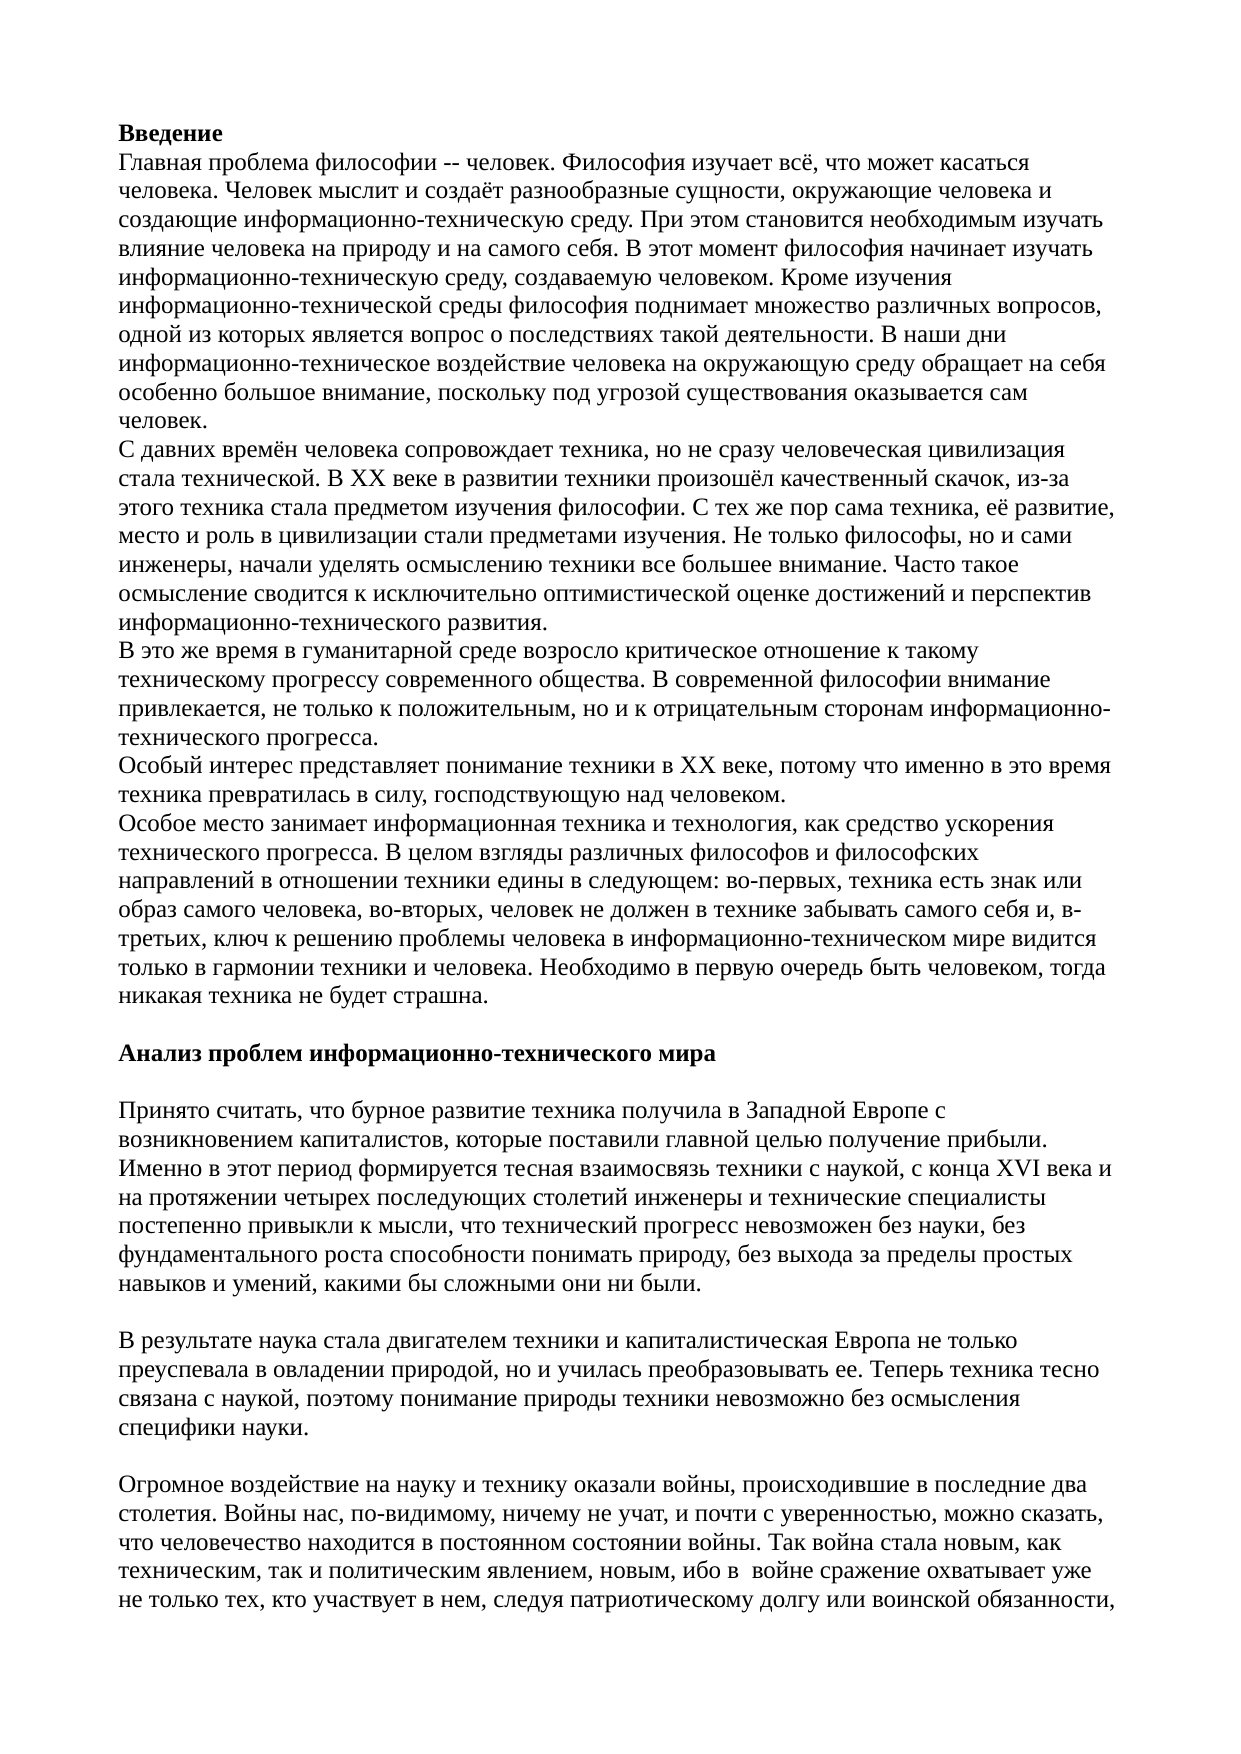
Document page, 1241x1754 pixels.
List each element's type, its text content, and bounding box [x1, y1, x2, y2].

text Принято считать, что бурное развитие техника получила в Западной Европе с возникновением капиталистов, которые поставили главной целью получение прибыли. Именно в этот период формируется тесная взаимосвязь техники с наукой, с конца ХVI века и на протяжении четырех последующих столетий инженеры и технические специалисты постепенно привыкли к мысли, что технический прогресс невозможен без науки, без фундаментального роста способности понимать природу, без выхода за пределы простых навыков и умений, какими бы сложными они ни были. [118, 1096, 1122, 1297]
text В результате наука стала двигателем техники и капиталистическая Европа не только преуспевала в овладении природой, но и училась преобразовывать ее. Теперь техника тесно связана с наукой, поэтому понимание природы техники невозможно без осмысления специфики науки. [118, 1326, 1122, 1441]
text В это же время в гуманитарной среде возросло критическое отношение к такому техническому прогрессу современного общества. В современной философии внимание привлекается, не только к положительным, но и к отрицательным сторонам информационно-технического прогресса. [118, 636, 1122, 751]
text Особое место занимает информационная техника и технология, как средство ускорения технического прогресса. В целом взгляды различных философов и философских направлений в отношении техники едины в следующем: во-первых, техника есть знак или образ самого человека, во-вторых, человек не должен в технике забывать самого себя и, в-третьих, ключ к решению проблемы человека в информационно-техническом мире видится только в гармонии техники и человека. Необходимо в первую очередь быть человеком, тогда никакая техника не будет страшна. [118, 808, 1122, 1009]
text С давних времён человека сопровождает техника, но не сразу человеческая цивилизация стала технической. В ХХ веке в развитии техники произошёл качественный скачок, из-за этого техника стала предметом изучения философии. С тех же пор сама техника, её развитие, место и роль в цивилизации стали предметами изучения. Не только философы, но и сами инженеры, начали уделять осмыслению техники все большее внимание. Часто такое осмысление сводится к исключительно оптимистической оценке достижений и перспектив информационно-технического развития. [118, 434, 1122, 636]
text Введение [118, 118, 1122, 147]
text Особый интерес представляет понимание техники в ХХ веке, потому что именно в это время техника превратилась в силу, господствующую над человеком. [118, 751, 1122, 808]
text Анализ проблем информационно-технического мира [118, 1038, 1122, 1067]
text Огромное воздействие на науку и технику оказали войны, происходившие в последние два столетия. Войны нас, по-видимому, ничему не учат, и почти с уверенностью, можно сказать, что человечество находится в постоянном состоянии войны. Так война стала новым, как техническим, так и политическим явлением, новым, ибо в войне сражение охватывает уже не только тех, кто участвует в нем, следуя патриотическому долгу или воинской обязанности, [118, 1469, 1122, 1613]
text Главная проблема философии -- человек. Философия изучает всё, что может касаться человека. Человек мыслит и создаёт разнообразные сущности, окружающие человека и создающие информационно-техническую среду. При этом становится необходимым изучать влияние человека на природу и на самого себя. В этот момент философия начинает изучать информационно-техническую среду, создаваемую человеком. Кроме изучения информационно-технической среды философия поднимает множество различных вопросов, одной из которых является вопрос о последствиях такой деятельности. В наши дни информационно-техническое воздействие человека на окружающую среду обращает на себя особенно большое внимание, поскольку под угрозой существования оказывается сам человек. [118, 147, 1122, 434]
